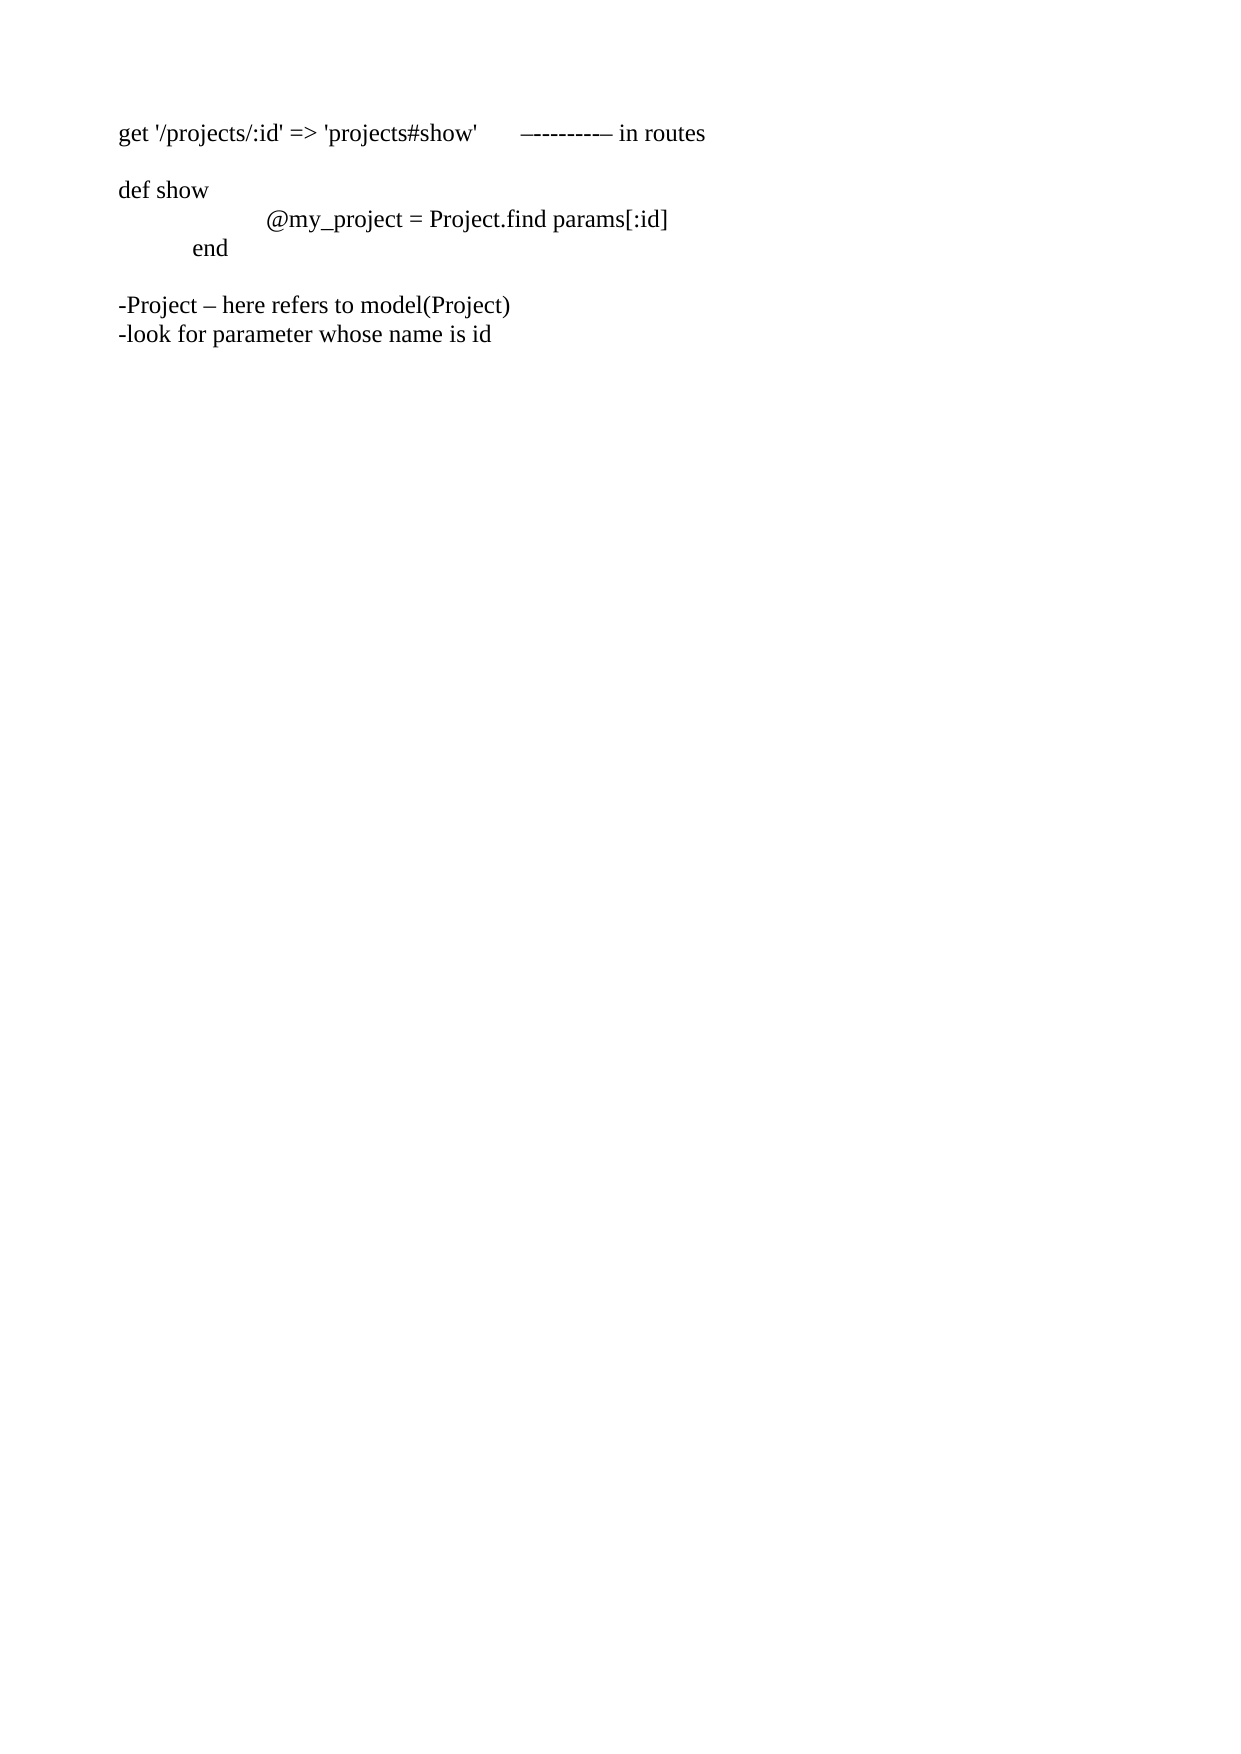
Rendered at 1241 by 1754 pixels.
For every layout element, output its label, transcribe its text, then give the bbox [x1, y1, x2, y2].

text @my_project = Project.find params[:id] [118, 204, 1122, 233]
text -look for parameter whose name is id [118, 319, 1122, 348]
text get '/projects/:id' => 'projects#show' –--------– in routes [118, 118, 1122, 147]
text def show [118, 176, 1122, 204]
text end [118, 233, 1122, 262]
text -Project – here refers to model(Project) [118, 291, 1122, 319]
